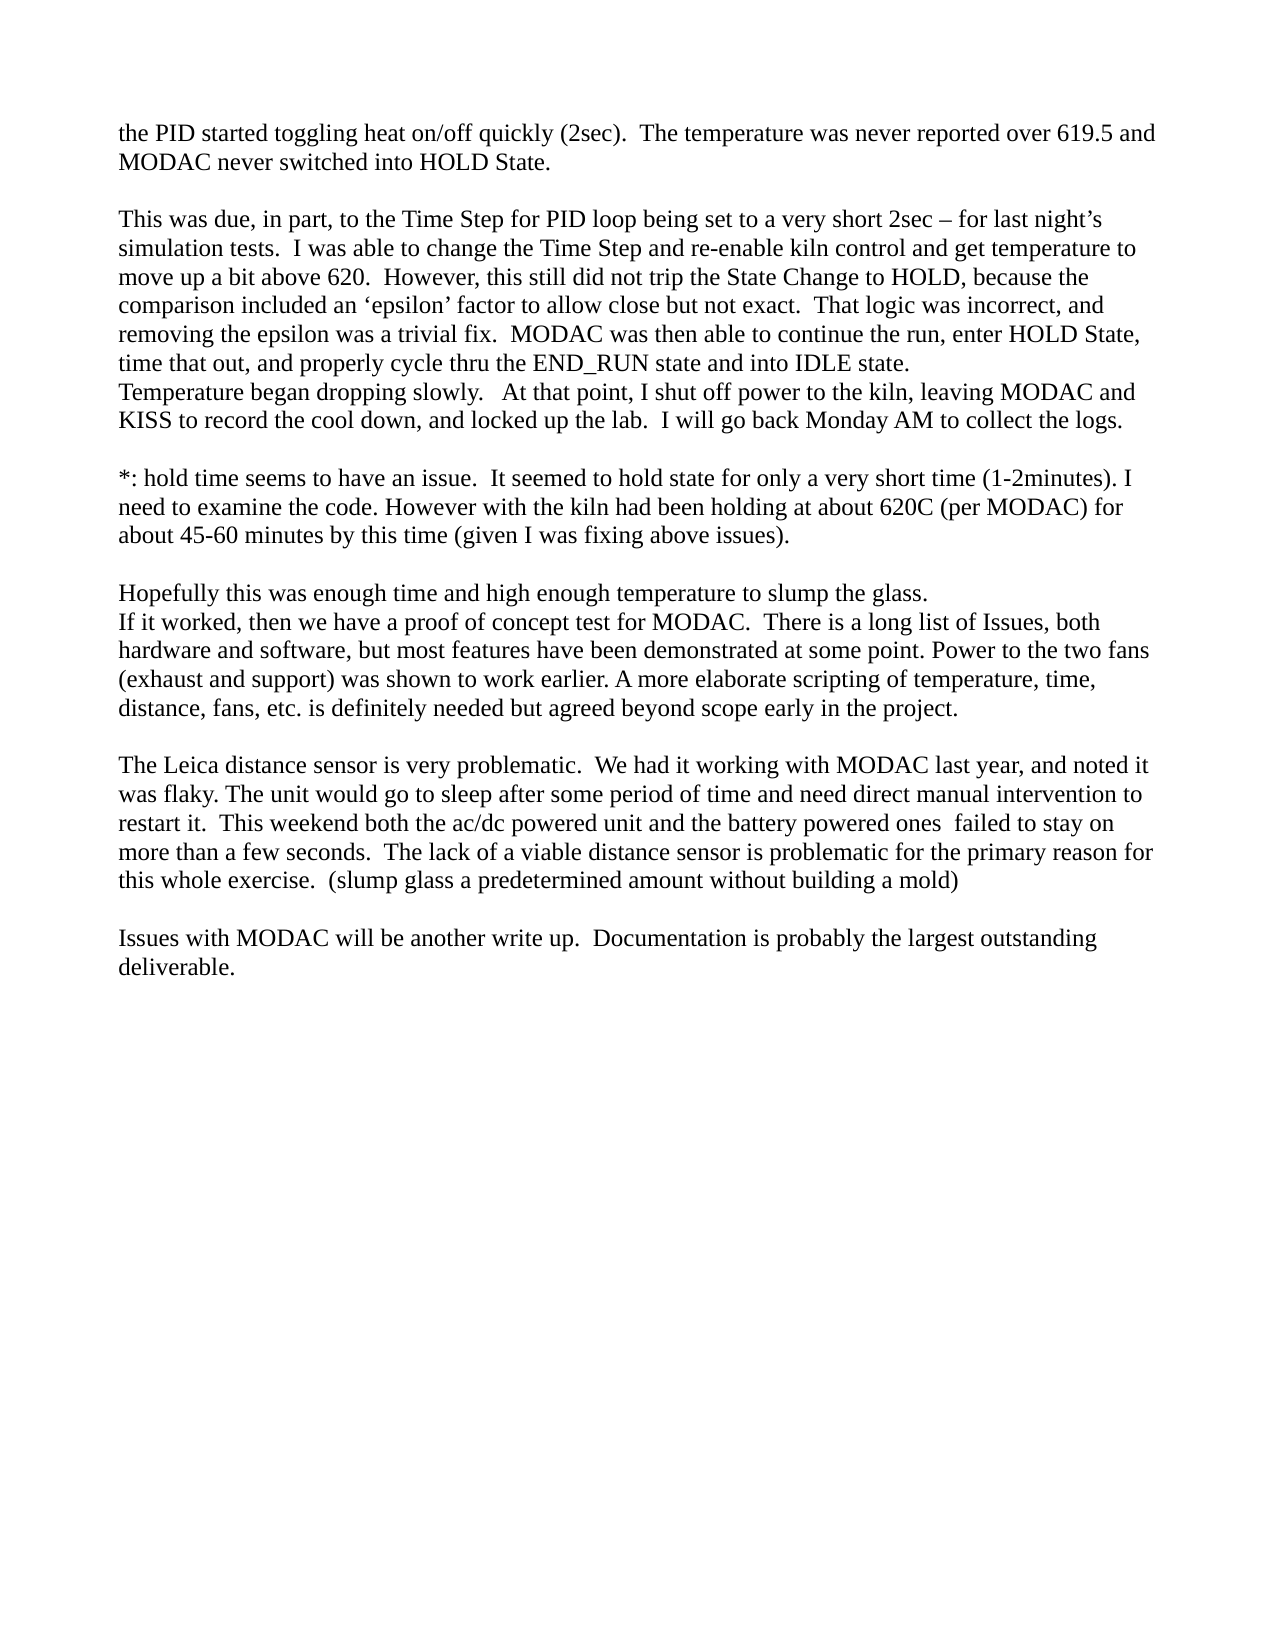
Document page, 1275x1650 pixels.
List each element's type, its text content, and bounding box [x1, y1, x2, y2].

text If it worked, then we have a proof of concept test for MODAC. There is a long list of Issues, both hardware and software, but most features have been demonstrated at some point. Power to the two fans (exhaust and support) was shown to work earlier. A more elaborate scripting of temperature, time, distance, fans, etc. is definitely needed but agreed beyond scope early in the project. [118, 607, 1157, 722]
text Issues with MODAC will be another write up. Documentation is probably the largest outstanding deliverable. [118, 923, 1157, 981]
text *: hold time seems to have an issue. It seemed to hold state for only a very short time (1-2minutes). I need to examine the code. However with the kiln had been holding at about 620C (per MODAC) for about 45-60 minutes by this time (given I was fixing above issues). [118, 463, 1157, 549]
text Hopefully this was enough time and high enough temperature to slump the glass. [118, 578, 1157, 607]
text This was due, in part, to the Time Step for PID loop being set to a very short 2sec – for last night’s simulation tests. I was able to change the Time Step and re-enable kiln control and get temperature to move up a bit above 620. However, this still did not trip the State Change to HOLD, because the comparison included an ‘epsilon’ factor to allow close but not exact. That logic was incorrect, and removing the epsilon was a trivial fix. MODAC was then able to continue the run, enter HOLD State, time that out, and properly cycle thru the END_RUN state and into IDLE state. [118, 204, 1157, 377]
text the PID started toggling heat on/off quickly (2sec). The temperature was never reported over 619.5 and MODAC never switched into HOLD State. [118, 118, 1157, 176]
text The Leica distance sensor is very problematic. We had it working with MODAC last year, and noted it was flaky. The unit would go to sleep after some period of time and need direct manual intervention to restart it. This weekend both the ac/dc powered unit and the battery powered ones failed to stay on more than a few seconds. The lack of a viable distance sensor is problematic for the primary reason for this whole exercise. (slump glass a predetermined amount without building a mold) [118, 751, 1157, 894]
text Temperature began dropping slowly. At that point, I shut off power to the kiln, leaving MODAC and KISS to record the cool down, and locked up the lab. I will go back Monday AM to collect the logs. [118, 377, 1157, 434]
